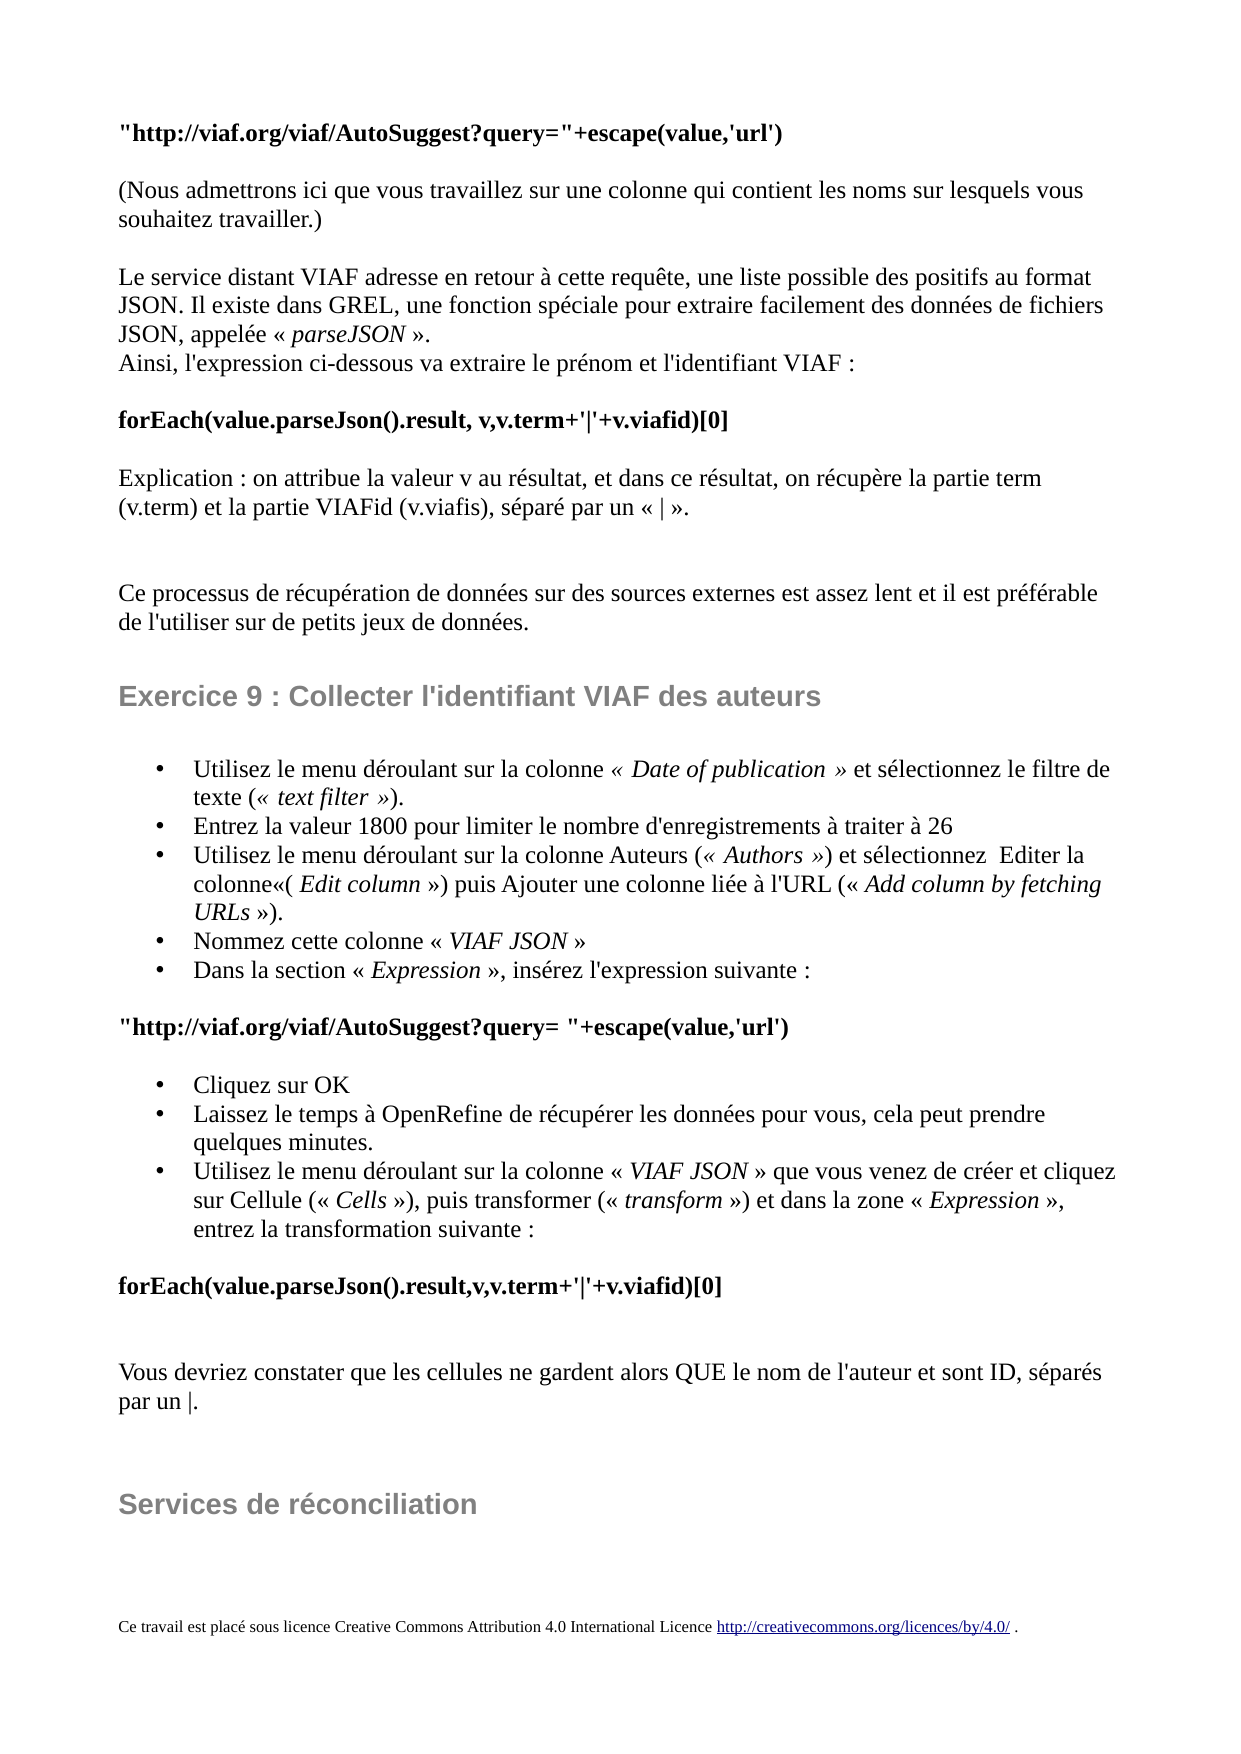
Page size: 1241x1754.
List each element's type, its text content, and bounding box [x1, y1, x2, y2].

text Explication : on attribue la valeur v au résultat, et dans ce résultat, on récupère la partie term (v.term) et la partie VIAFid (v.viafis), séparé par un « | ». [118, 463, 1122, 521]
text forEach(value.parseJson().result,v,v.term+'|'+v.viafid)[0] [118, 1271, 1122, 1300]
list Laissez le temps à OpenRefine de récupérer les données pour vous, cela peut prendre quelques minutes. [156, 1099, 1122, 1156]
subtitle Services de réconciliation [118, 1487, 1122, 1521]
list Cliquez sur OK [156, 1070, 1122, 1099]
text Le service distant VIAF adresse en retour à cette requête, une liste possible des positifs au format JSON. Il existe dans GREL, une fonction spéciale pour extraire facilement des données de fichiers JSON, appelée « parseJSON ». [118, 262, 1122, 348]
text Ainsi, l'expression ci-dessous va extraire le prénom et l'identifiant VIAF : [118, 348, 1122, 377]
subtitle Exercice 9 : Collecter l'identifiant VIAF des auteurs [118, 679, 1122, 712]
list Utilisez le menu déroulant sur la colonne « Date of publication » et sélectionnez le filtre de texte (« text filter »). [156, 754, 1122, 811]
text Ce processus de récupération de données sur des sources externes est assez lent et il est préférable de l'utiliser sur de petits jeux de données. [118, 578, 1122, 636]
text (Nous admettrons ici que vous travaillez sur une colonne qui contient les noms sur lesquels vous souhaitez travailler.) [118, 176, 1122, 233]
text "http://viaf.org/viaf/AutoSuggest?query= "+escape(value,'url') [118, 1012, 1122, 1041]
list Dans la section « Expression », insérez l'expression suivante : [156, 955, 1122, 984]
list Entrez la valeur 1800 pour limiter le nombre d'enregistrements à traiter à 26 [156, 811, 1122, 840]
list Utilisez le menu déroulant sur la colonne Auteurs (« Authors ») et sélectionnez Editer la colonne«( Edit column ») puis Ajouter une colonne liée à l'URL (« Add column by fetching URLs »). [156, 840, 1122, 926]
list Utilisez le menu déroulant sur la colonne « VIAF JSON » que vous venez de créer et cliquez sur Cellule (« Cells »), puis transformer (« transform ») et dans la zone « Expression », entrez la transformation suivante : [156, 1156, 1122, 1242]
list Nommez cette colonne « VIAF JSON » [156, 926, 1122, 955]
text forEach(value.parseJson().result, v,v.term+'|'+v.viafid)[0] [118, 406, 1122, 434]
text "http://viaf.org/viaf/AutoSuggest?query="+escape(value,'url') [118, 118, 1122, 147]
text Vous devriez constater que les cellules ne gardent alors QUE le nom de l'auteur et sont ID, séparés par un |. [118, 1357, 1122, 1415]
